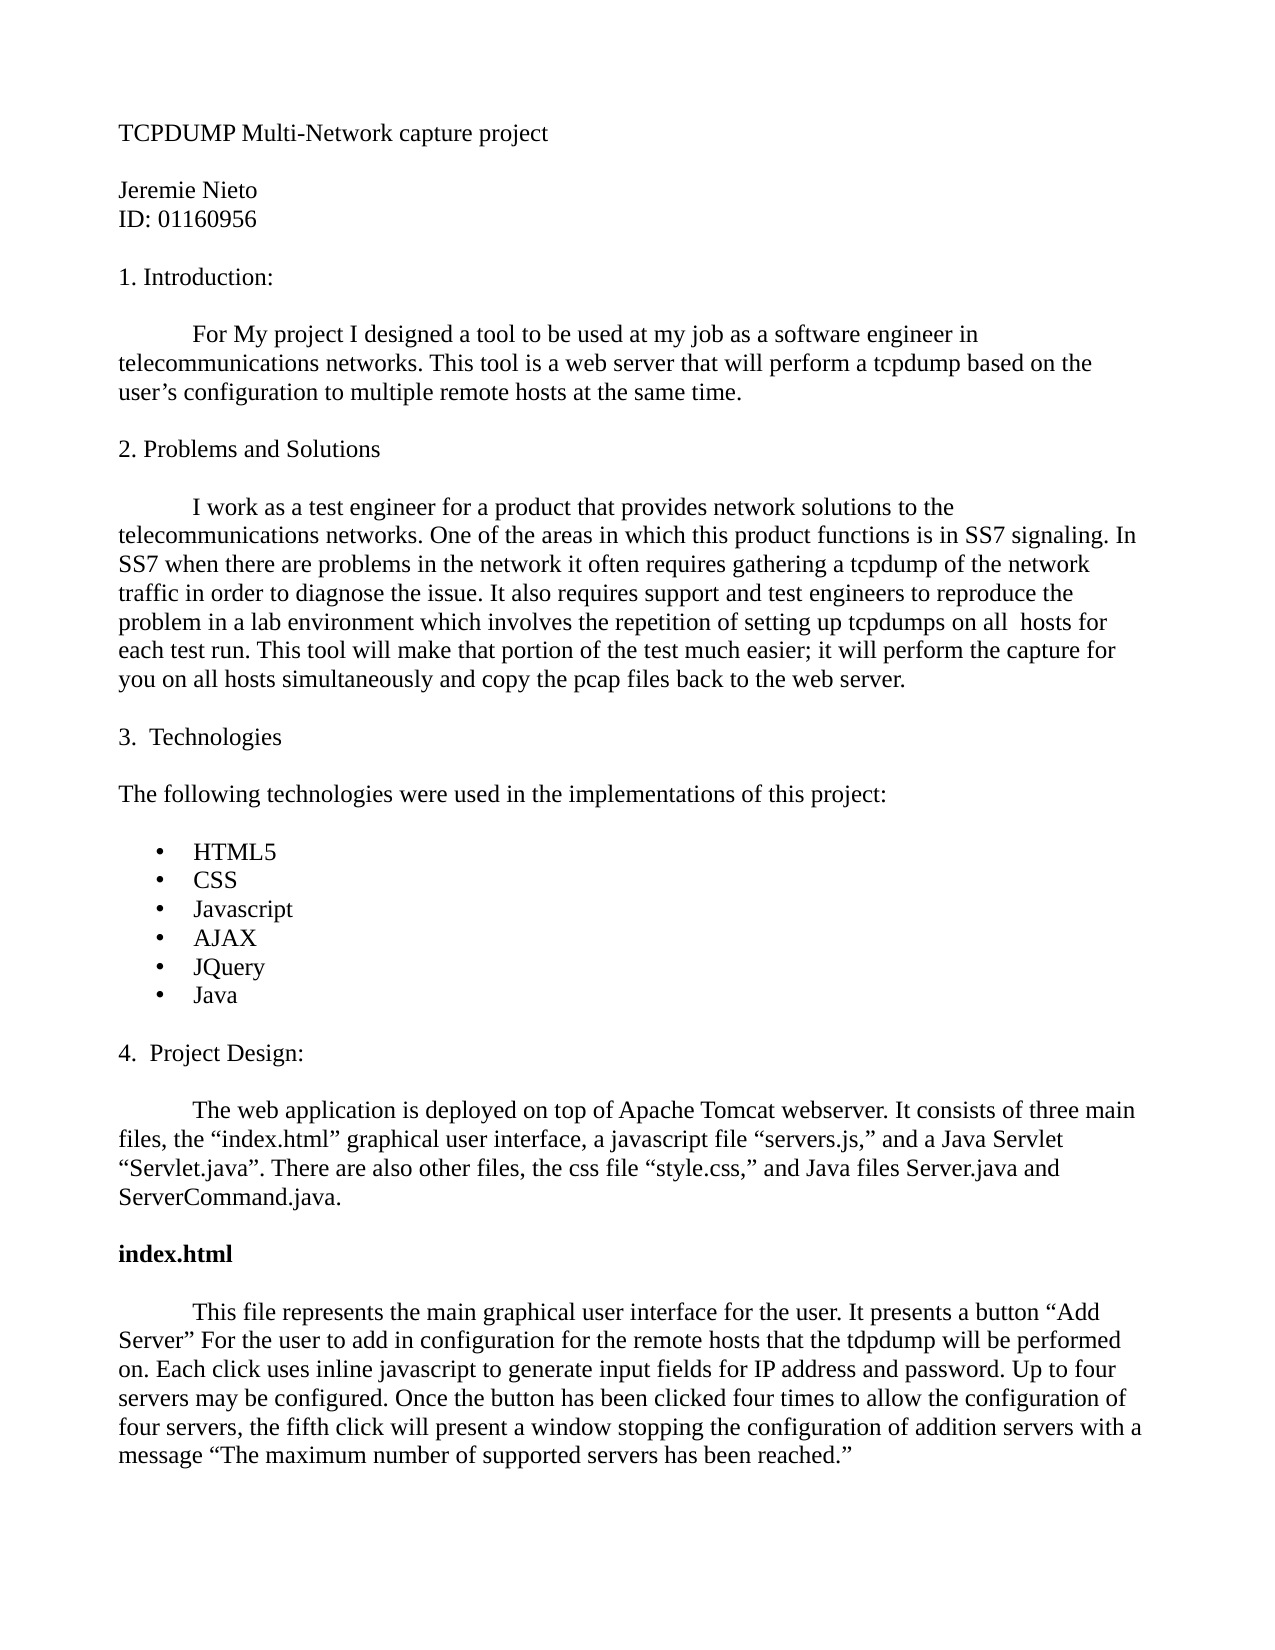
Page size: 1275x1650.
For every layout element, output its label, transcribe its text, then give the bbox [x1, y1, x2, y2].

text ID: 01160956 [118, 204, 1157, 233]
list CSS [156, 866, 1157, 894]
text Jeremie Nieto [118, 176, 1157, 204]
text 3. Technologies [118, 722, 1157, 751]
list JQuery [156, 952, 1157, 981]
text 2. Problems and Solutions [118, 434, 1157, 463]
list AJAX [156, 923, 1157, 952]
list Javascript [156, 894, 1157, 923]
text I work as a test engineer for a product that provides network solutions to the telecommunications networks. One of the areas in which this product functions is in SS7 signaling. In SS7 when there are problems in the network it often requires gathering a tcpdump of the network traffic in order to diagnose the issue. It also requires support and test engineers to reproduce the problem in a lab environment which involves the repetition of setting up tcpdumps on all hosts for each test run. This tool will make that portion of the test much easier; it will perform the capture for you on all hosts simultaneously and copy the pcap files back to the web server. [118, 492, 1157, 693]
list Java [156, 981, 1157, 1009]
text The web application is deployed on top of Apache Tomcat webserver. It consists of three main files, the “index.html” graphical user interface, a javascript file “servers.js,” and a Java Servlet “Servlet.java”. There are also other files, the css file “style.css,” and Java files Server.java and ServerCommand.java. [118, 1096, 1157, 1211]
text The following technologies were used in the implementations of this project: [118, 779, 1157, 808]
list HTML5 [156, 837, 1157, 866]
text index.html [118, 1239, 1157, 1268]
text TCPDUMP Multi-Network capture project [118, 118, 1157, 147]
text 4. Project Design: [118, 1038, 1157, 1067]
text 1. Introduction: [118, 262, 1157, 291]
text This file represents the main graphical user interface for the user. It presents a button “Add Server” For the user to add in configuration for the remote hosts that the tdpdump will be performed on. Each click uses inline javascript to generate input fields for IP address and password. Up to four servers may be configured. Once the button has been clicked four times to allow the configuration of four servers, the fifth click will present a window stopping the configuration of addition servers with a message “The maximum number of supported servers has been reached.” [118, 1297, 1157, 1469]
text For My project I designed a tool to be used at my job as a software engineer in telecommunications networks. This tool is a web server that will perform a tcpdump based on the user’s configuration to multiple remote hosts at the same time. [118, 319, 1157, 406]
